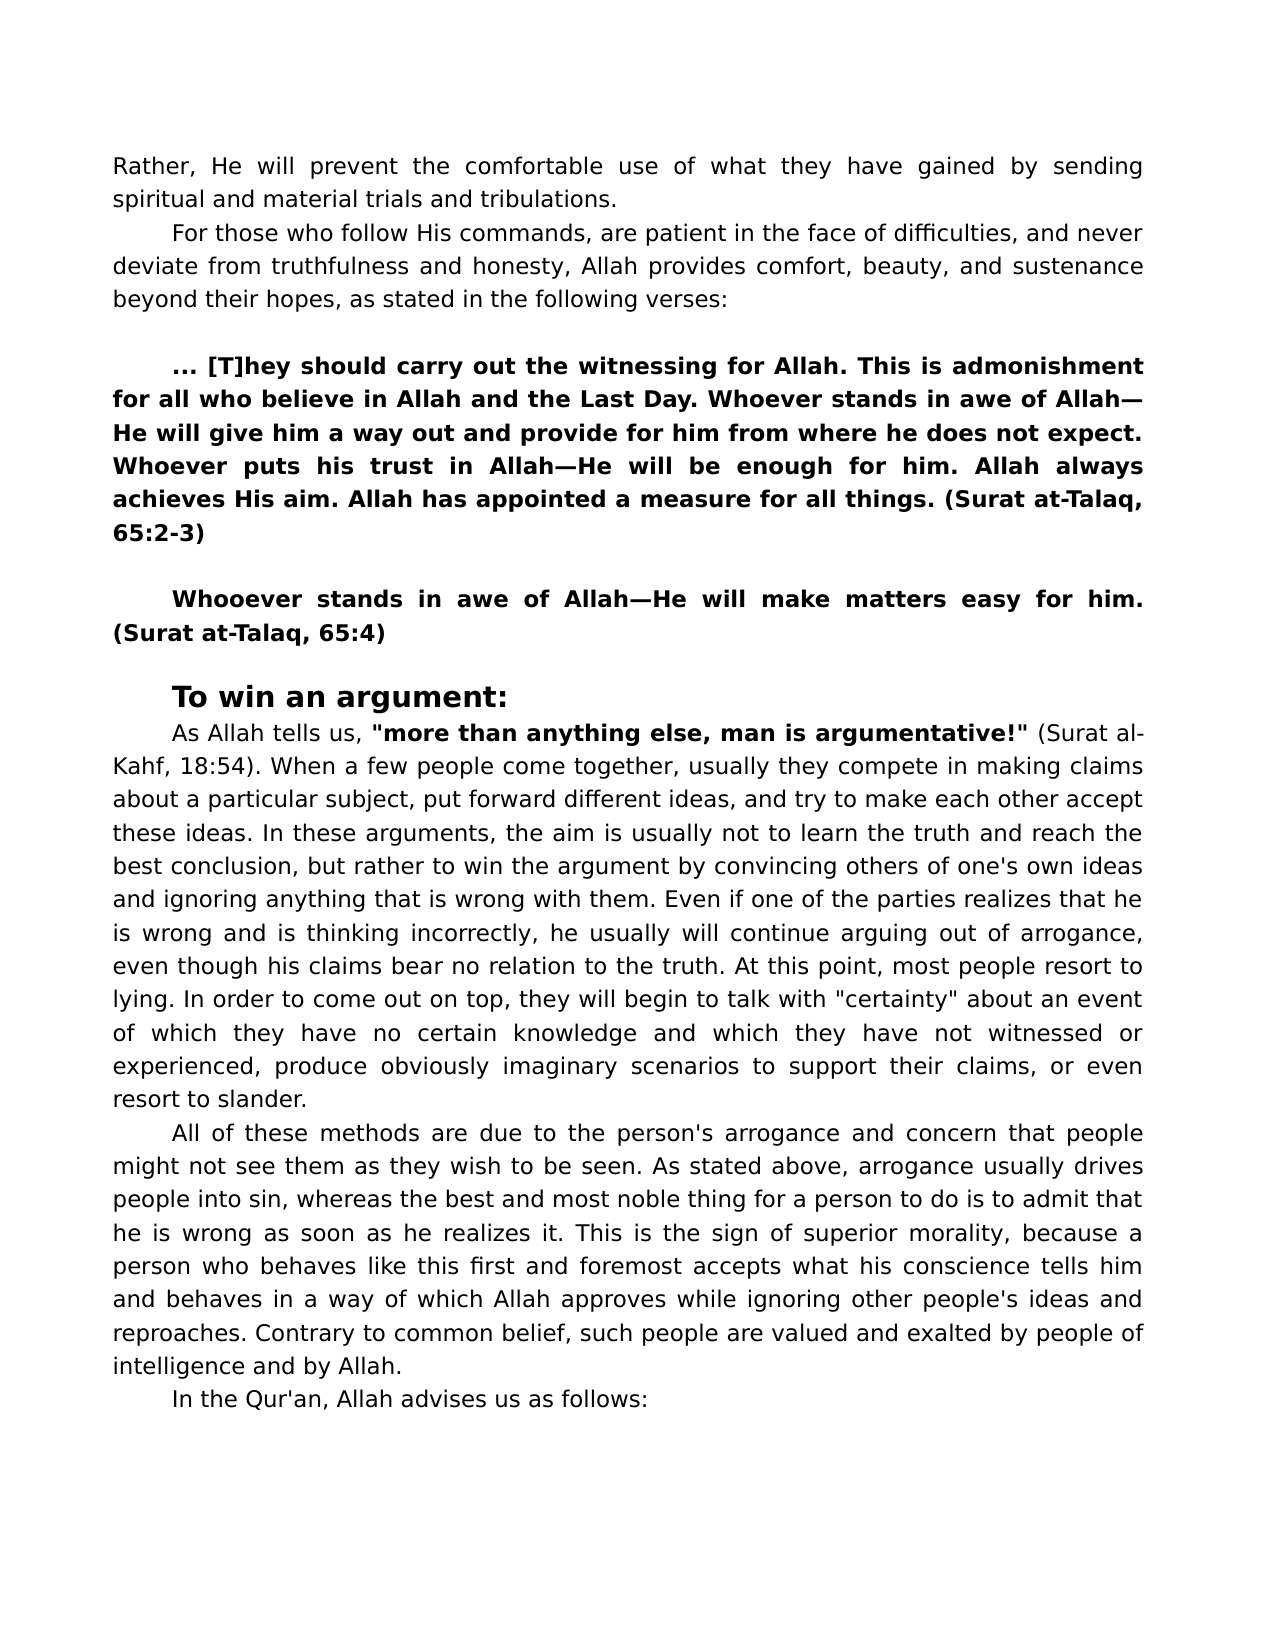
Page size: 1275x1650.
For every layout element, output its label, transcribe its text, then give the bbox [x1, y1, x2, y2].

text All of these methods are due to the person's arrogance and concern that people might not see them as they wish to be seen. As stated above, arrogance usually drives people into sin, whereas the best and most noble thing for a person to do is to admit that he is wrong as soon as he realizes it. This is the sign of superior morality, because a person who behaves like this first and foremost accepts what his conscience tells him and behaves in a way of which Allah approves while ignoring other people's ideas and reproaches. Contrary to common belief, such people are valued and exalted by people of intelligence and by Allah. [112, 1114, 1145, 1381]
text Whooever stands in awe of Allah—He will make matters easy for him. (Surat at-Talaq, 65:4) [112, 581, 1145, 648]
text ... [T]hey should carry out the witnessing for Allah. This is admonishment for all who believe in Allah and the Last Day. Whoever stands in awe of Allah—He will give him a way out and provide for him from where he does not expect. Whoever puts his trust in Allah—He will be enough for him. Allah always achieves His aim. Allah has appointed a measure for all things. (Surat at-Talaq, 65:2-3) [112, 348, 1145, 548]
text For those who follow His commands, are patient in the face of difficulties, and never deviate from truthfulness and honesty, Allah provides comfort, beauty, and sustenance beyond their hopes, as stated in the following verses: [112, 214, 1145, 314]
text In the Qur'an, Allah advises us as follows: [112, 1381, 1145, 1414]
text As Allah tells us, "more than anything else, man is argumentative!" (Surat al-Kahf, 18:54). When a few people come together, usually they compete in making claims about a particular subject, put forward different ideas, and try to make each other accept these ideas. In these arguments, the aim is usually not to learn the truth and reach the best conclusion, but rather to win the argument by convincing others of one's own ideas and ignoring anything that is wrong with them. Even if one of the parties realizes that he is wrong and is thinking incorrectly, he usually will continue arguing out of arrogance, even though his claims bear no relation to the truth. At this point, most people resort to lying. In order to come out on top, they will begin to talk with "certainty" about an event of which they have no certain knowledge and which they have not witnessed or experienced, produce obviously imaginary scenarios to support their claims, or even resort to slander. [112, 714, 1145, 1114]
text Rather, He will prevent the comfortable use of what they have gained by sending spiritual and material trials and tribulations. [112, 148, 1145, 214]
text To win an argument: [112, 681, 1145, 714]
